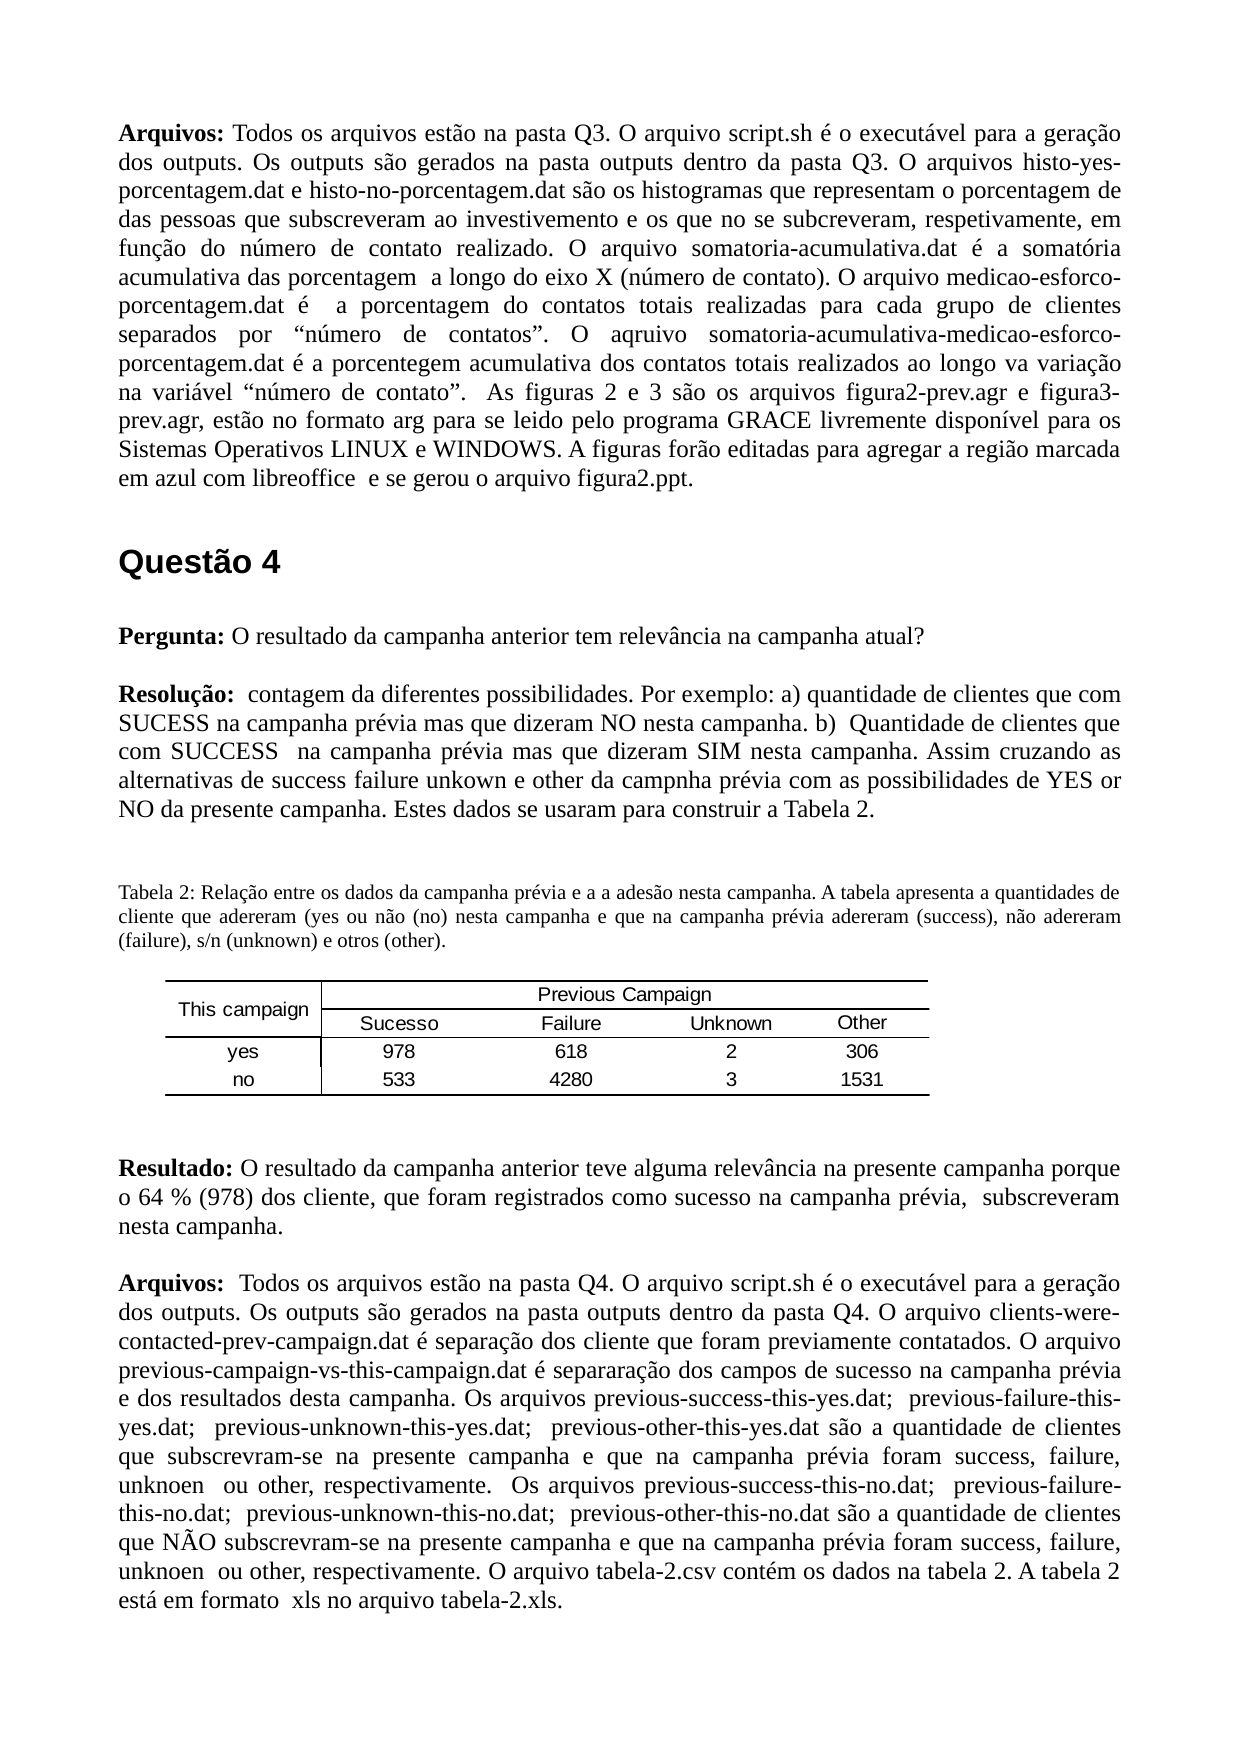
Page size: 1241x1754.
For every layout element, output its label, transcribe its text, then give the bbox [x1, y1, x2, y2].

text Pergunta: O resultado da campanha anterior tem relevância na campanha atual? [118, 621, 1122, 650]
text Resultado: O resultado da campanha anterior teve alguma relevância na presente campanha porque o 64 % (978) dos cliente, que foram registrados como sucesso na campanha prévia, subscreveram nesta campanha. [118, 1153, 1122, 1240]
text Arquivos: Todos os arquivos estão na pasta Q4. O arquivo script.sh é o executável para a geração dos outputs. Os outputs são gerados na pasta outputs dentro da pasta Q4. O arquivo clients-were-contacted-prev-campaign.dat é separação dos cliente que foram previamente contatados. O arquivo previous-campaign-vs-this-campaign.dat é separaração dos campos de sucesso na campanha prévia e dos resultados desta campanha. Os arquivos previous-success-this-yes.dat; previous-failure-this-yes.dat; previous-unknown-this-yes.dat; previous-other-this-yes.dat são a quantidade de clientes que subscrevram-se na presente campanha e que na campanha prévia foram success, failure, unknoen ou other, respectivamente. Os arquivos previous-success-this-no.dat; previous-failure-this-no.dat; previous-unknown-this-no.dat; previous-other-this-no.dat são a quantidade de clientes que NÃO subscrevram-se na presente campanha e que na campanha prévia foram success, failure, unknoen ou other, respectivamente. O arquivo tabela-2.csv contém os dados na tabela 2. A tabela 2 está em formato xls no arquivo tabela-2.xls. [118, 1268, 1122, 1613]
subtitle Questão 4 [118, 541, 1122, 580]
text Arquivos: Todos os arquivos estão na pasta Q3. O arquivo script.sh é o executável para a geração dos outputs. Os outputs são gerados na pasta outputs dentro da pasta Q3. O arquivos histo-yes-porcentagem.dat e histo-no-porcentagem.dat são os histogramas que representam o porcentagem de das pessoas que subscreveram ao investivemento e os que no se subcreveram, respetivamente, em função do número de contato realizado. O arquivo somatoria-acumulativa.dat é a somatória acumulativa das porcentagem a longo do eixo X (número de contato). O arquivo medicao-esforco-porcentagem.dat é a porcentagem do contatos totais realizadas para cada grupo de clientes separados por “número de contatos”. O aqruivo somatoria-acumulativa-medicao-esforco-porcentagem.dat é a porcentegem acumulativa dos contatos totais realizados ao longo va variação na variável “número de contato”. As figuras 2 e 3 são os arquivos figura2-prev.agr e figura3-prev.agr, estão no formato arg para se leido pelo programa GRACE livremente disponível para os Sistemas Operativos LINUX e WINDOWS. A figuras forão editadas para agregar a região marcada em azul com libreoffice e se gerou o arquivo figura2.ppt. [118, 118, 1122, 492]
text Resolução: contagem da diferentes possibilidades. Por exemplo: a) quantidade de clientes que com SUCESS na campanha prévia mas que dizeram NO nesta campanha. b) Quantidade de clientes que com SUCCESS na campanha prévia mas que dizeram SIM nesta campanha. Assim cruzando as alternativas de success failure unkown e other da campnha prévia com as possibilidades de YES or NO da presente campanha. Estes dados se usaram para construir a Tabela 2. [118, 679, 1122, 823]
text Tabela 2: Relação entre os dados da campanha prévia e a a adesão nesta campanha. A tabela apresenta a quantidades de cliente que adereram (yes ou não (no) nesta campanha e que na campanha prévia adereram (success), não adereram (failure), s/n (unknown) e otros (other). [118, 880, 1122, 952]
